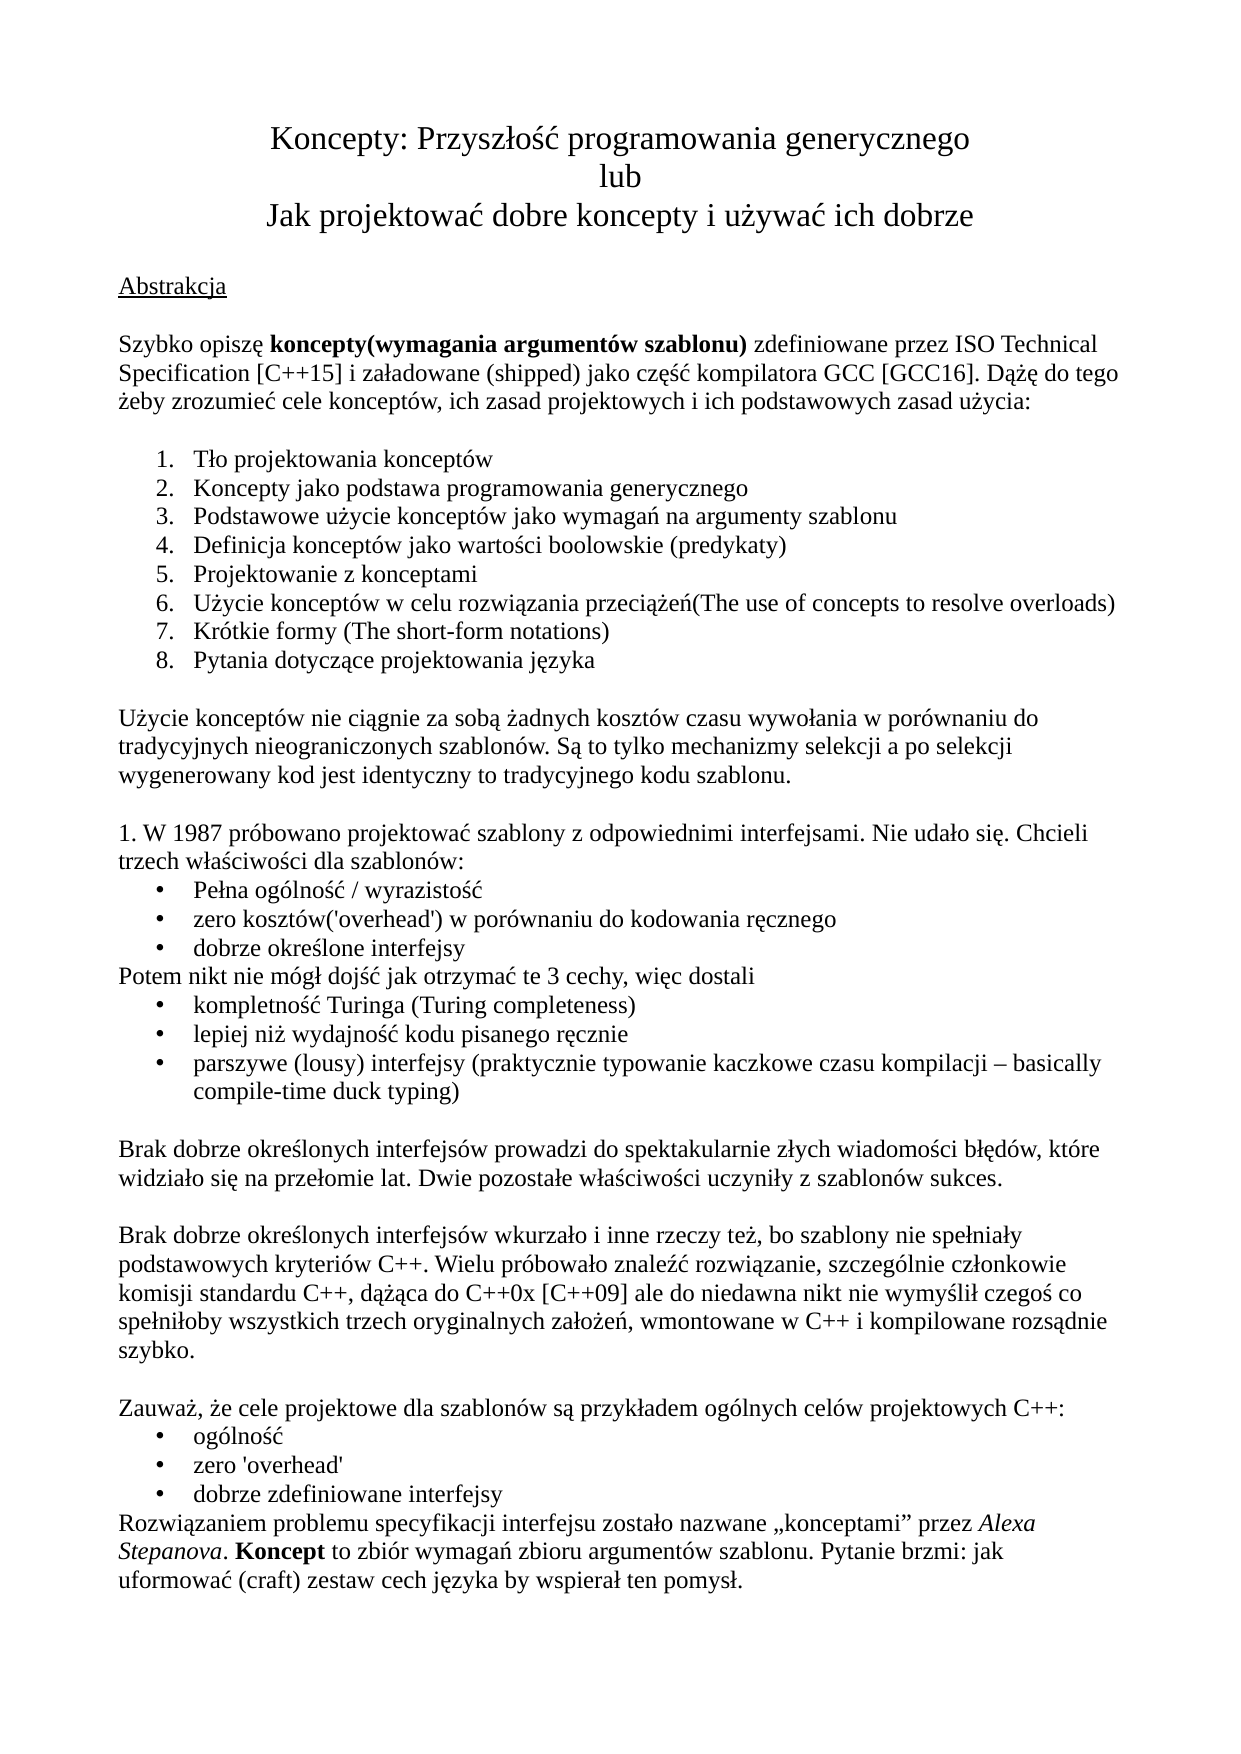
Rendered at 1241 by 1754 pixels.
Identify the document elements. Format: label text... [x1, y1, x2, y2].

text 1. W 1987 próbowano projektować szablony z odpowiednimi interfejsami. Nie udało się. Chcieli trzech właściwości dla szablonów: [118, 818, 1122, 875]
list Krótkie formy (The short-form notations) [156, 616, 1122, 645]
text Abstrakcja [118, 271, 1122, 300]
list Tło projektowania konceptów [156, 444, 1122, 473]
list zero kosztów('overhead') w porównaniu do kodowania ręcznego [156, 904, 1122, 933]
text lub [118, 156, 1122, 195]
list Projektowanie z konceptami [156, 559, 1122, 588]
list dobrze określone interfejsy [156, 933, 1122, 961]
list Definicja konceptów jako wartości boolowskie (predykaty) [156, 530, 1122, 559]
text Brak dobrze określonych interfejsów wkurzało i inne rzeczy też, bo szablony nie spełniały podstawowych kryteriów C++. Wielu próbowało znaleźć rozwiązanie, szczególnie członkowie komisji standardu C++, dążąca do C++0x [C++09] ale do niedawna nikt nie wymyślił czegoś co spełniłoby wszystkich trzech oryginalnych założeń, wmontowane w C++ i kompilowane rozsądnie szybko. [118, 1220, 1122, 1364]
list Pytania dotyczące projektowania języka [156, 645, 1122, 674]
list lepiej niż wydajność kodu pisanego ręcznie [156, 1019, 1122, 1048]
list parszywe (lousy) interfejsy (praktycznie typowanie kaczkowe czasu kompilacji – basically compile-time duck typing) [156, 1048, 1122, 1105]
list Podstawowe użycie konceptów jako wymagań na argumenty szablonu [156, 501, 1122, 530]
text Użycie konceptów nie ciągnie za sobą żadnych kosztów czasu wywołania w porównaniu do tradycyjnych nieograniczonych szablonów. Są to tylko mechanizmy selekcji a po selekcji wygenerowany kod jest identyczny to tradycyjnego kodu szablonu. [118, 703, 1122, 789]
list ogólność [156, 1421, 1122, 1450]
text Zauważ, że cele projektowe dla szablonów są przykładem ogólnych celów projektowych C++: [118, 1393, 1122, 1421]
list dobrze zdefiniowane interfejsy [156, 1479, 1122, 1508]
list Pełna ogólność / wyrazistość [156, 875, 1122, 904]
text Jak projektować dobre koncepty i używać ich dobrze [118, 195, 1122, 233]
list Koncepty jako podstawa programowania generycznego [156, 473, 1122, 501]
text Potem nikt nie mógł dojść jak otrzymać te 3 cechy, więc dostali [118, 961, 1122, 990]
text Koncepty: Przyszłość programowania generycznego [118, 118, 1122, 156]
text Brak dobrze określonych interfejsów prowadzi do spektakularnie złych wiadomości błędów, które widziało się na przełomie lat. Dwie pozostałe właściwości uczyniły z szablonów sukces. [118, 1134, 1122, 1191]
list kompletność Turinga (Turing completeness) [156, 990, 1122, 1019]
list zero 'overhead' [156, 1450, 1122, 1479]
text Rozwiązaniem problemu specyfikacji interfejsu zostało nazwane „konceptami” przez Alexa Stepanova. Koncept to zbiór wymagań zbioru argumentów szablonu. Pytanie brzmi: jak uformować (craft) zestaw cech języka by wspierał ten pomysł. [118, 1508, 1122, 1594]
list Użycie konceptów w celu rozwiązania przeciążeń(The use of concepts to resolve overloads) [156, 588, 1122, 616]
text Szybko opiszę koncepty(wymagania argumentów szablonu) zdefiniowane przez ISO Technical Specification [C++15] i załadowane (shipped) jako część kompilatora GCC [GCC16]. Dążę do tego żeby zrozumieć cele konceptów, ich zasad projektowych i ich podstawowych zasad użycia: [118, 329, 1122, 415]
